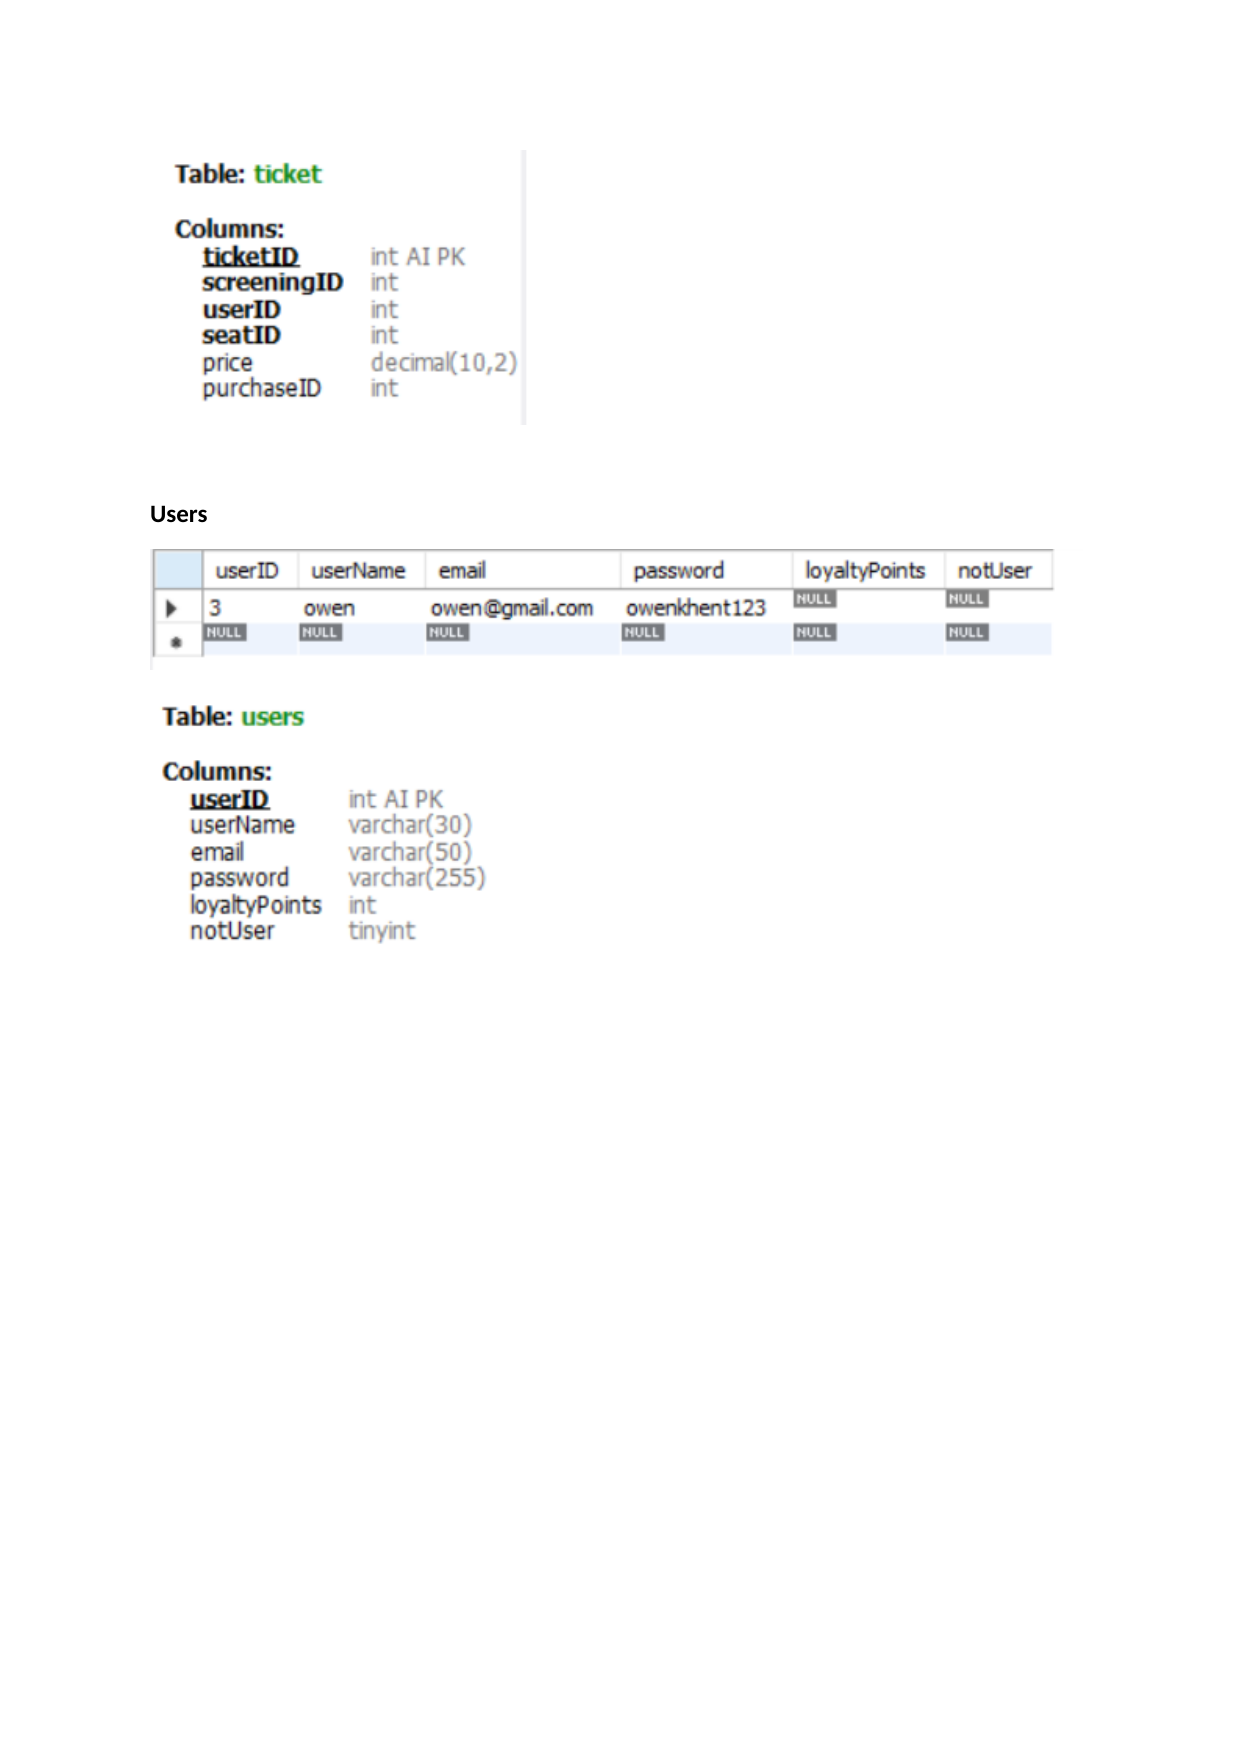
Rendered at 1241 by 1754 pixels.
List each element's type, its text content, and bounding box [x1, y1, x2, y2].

text Users [150, 498, 1090, 528]
